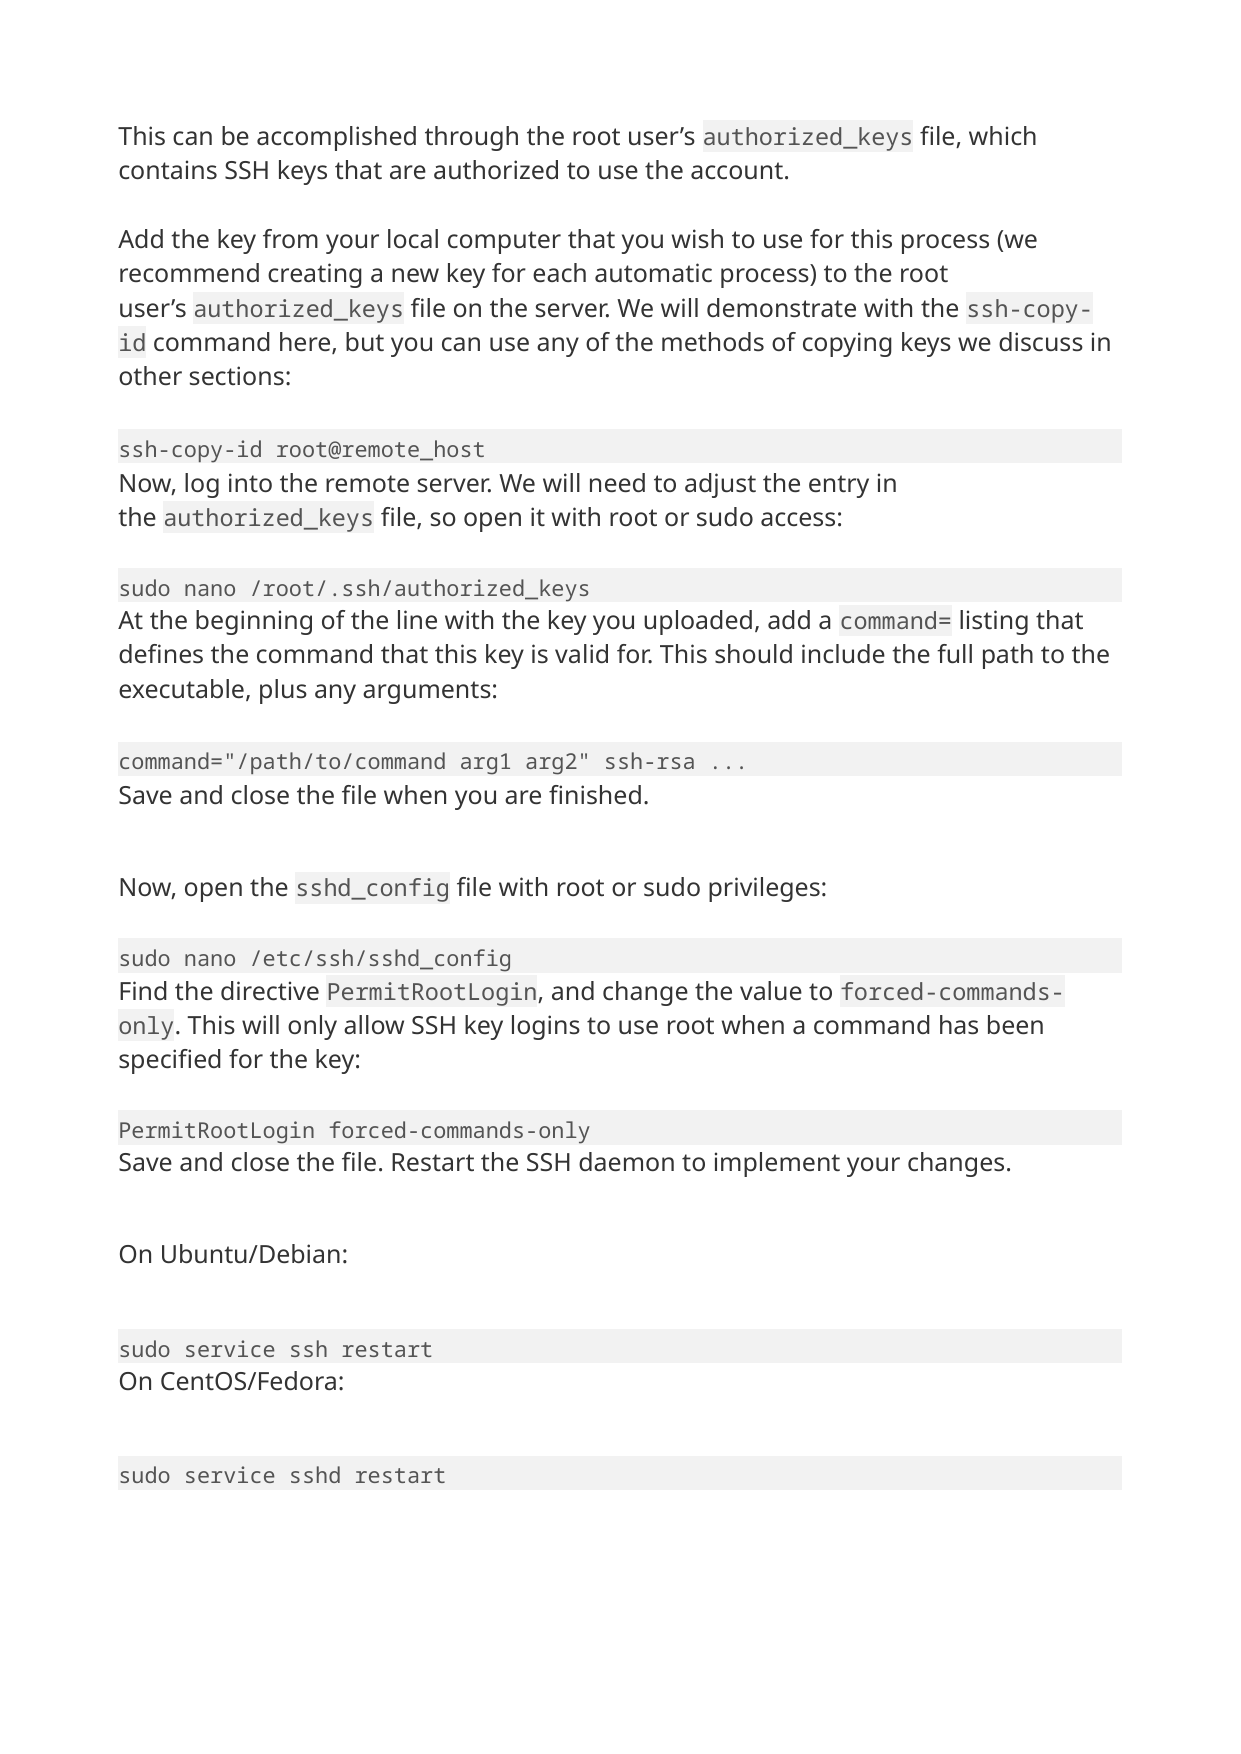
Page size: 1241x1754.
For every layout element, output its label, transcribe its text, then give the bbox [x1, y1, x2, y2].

text Save and close the file. Restart the SSH daemon to implement your changes. [118, 1145, 1122, 1179]
text Now, log into the remote server. We will need to adjust the entry in the authorized_keys file, so open it with root or sudo access: [118, 465, 1122, 534]
text ssh-copy-id root@remote_host [118, 429, 1122, 463]
text sudo service ssh restart [118, 1329, 1122, 1363]
text Now, open the sshd_config file with root or sudo privileges: [118, 870, 1122, 904]
text Add the key from your local computer that you wish to use for this process (we recommend creating a new key for each automatic process) to the root user’s authorized_keys file on the server. We will demonstrate with the ssh-copy-id command here, but you can use any of the methods of copying keys we discuss in other sections: [118, 221, 1122, 393]
text sudo nano /etc/ssh/sshd_config [118, 938, 1122, 973]
text On CentOS/Fedora: [118, 1363, 1122, 1397]
text sudo nano /root/.ssh/authorized_keys [118, 568, 1122, 602]
text On Ubuntu/Debian: [118, 1237, 1122, 1271]
text Save and close the file when you are finished. [118, 777, 1122, 812]
text PermitRootLogin forced-commands-only [118, 1110, 1122, 1145]
text This can be accomplished through the root user’s authorized_keys file, which contains SSH keys that are authorized to use the account. [118, 118, 1122, 187]
text At the beginning of the line with the key you uploaded, add a command= listing that defines the command that this key is valid for. This should include the full path to the executable, plus any arguments: [118, 602, 1122, 706]
text Find the directive PermitRootLogin, and change the value to forced-commands-only. This will only allow SSH key logins to use root when a command has been specified for the key: [118, 973, 1122, 1076]
text sudo service sshd restart [118, 1456, 1122, 1490]
text command="/path/to/command arg1 arg2" ssh-rsa ... [118, 742, 1122, 776]
